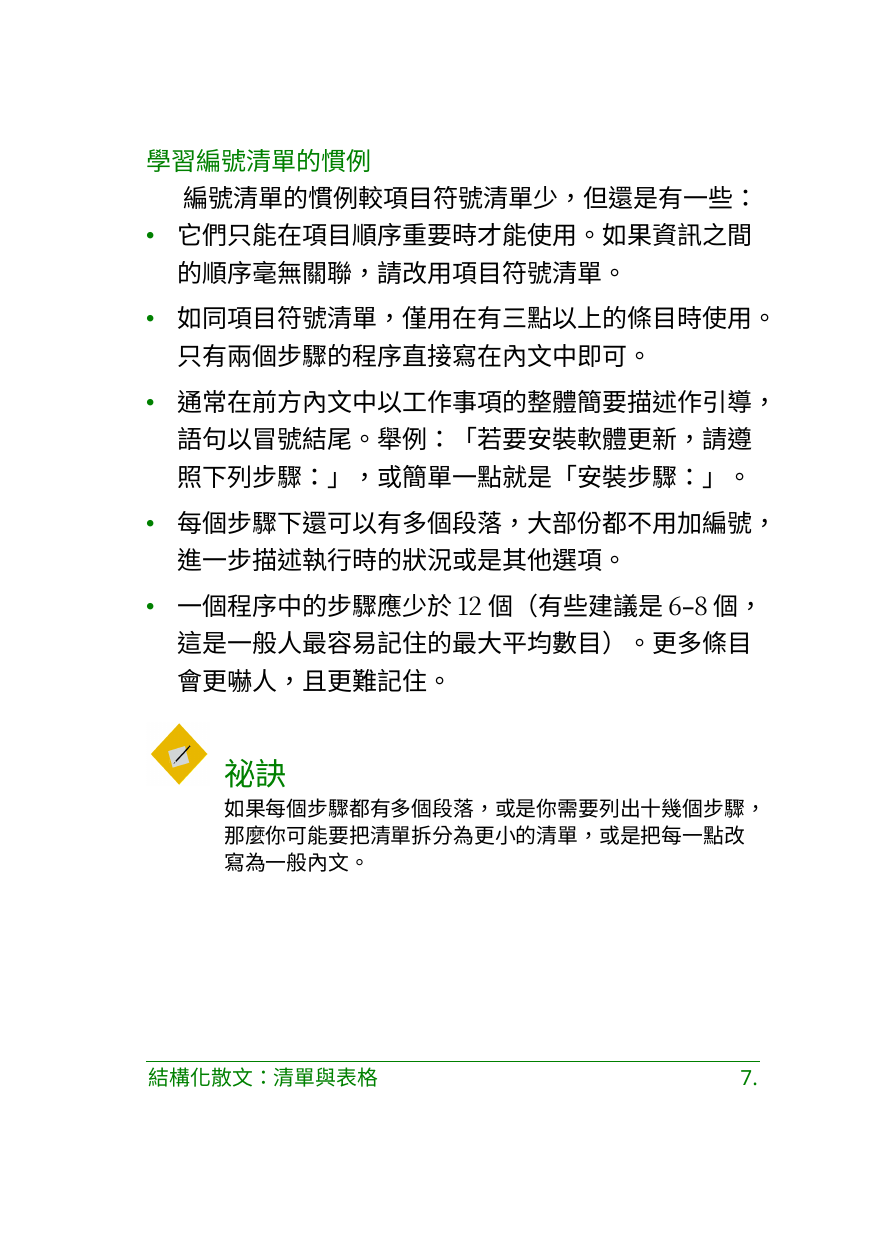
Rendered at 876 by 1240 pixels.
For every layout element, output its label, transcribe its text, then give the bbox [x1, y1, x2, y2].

subtitle 學習編號清單的慣例 [146, 146, 760, 177]
list 一個程序中的步驟應少於12個（有些建議是6–8個，這是一般人最容易記住的最大平均數目）。更多條目會更嚇人，且更難記住。 [146, 585, 760, 698]
list 每個步驟下還可以有多個段落，大部份都不用加編號，進一步描述執行時的狀況或是其他選項。 [146, 502, 760, 577]
text 編號清單的慣例較項目符號清單少，但還是有一些： [146, 177, 760, 214]
list 它們只能在項目順序重要時才能使用。如果資訊之間的順序毫無關聯，請改用項目符號清單。 [146, 214, 760, 289]
text 如果每個步驟都有多個段落，或是你需要列出十幾個步驟，那麼你可能要把清單拆分為更小的清單，或是把每一點改寫為一般內文。 [224, 794, 760, 876]
list 如同項目符號清單，僅用在有三點以上的條目時使用。只有兩個步驟的程序直接寫在內文中即可。 [146, 298, 760, 373]
picture [146, 722, 210, 786]
list 通常在前方內文中以工作事項的整體簡要描述作引導，語句以冒號結尾。舉例：「若要安裝軟體更新，請遵照下列步驟：」，或簡單一點就是「安裝步驟：」。 [146, 381, 760, 494]
list 祕訣 [146, 722, 760, 794]
